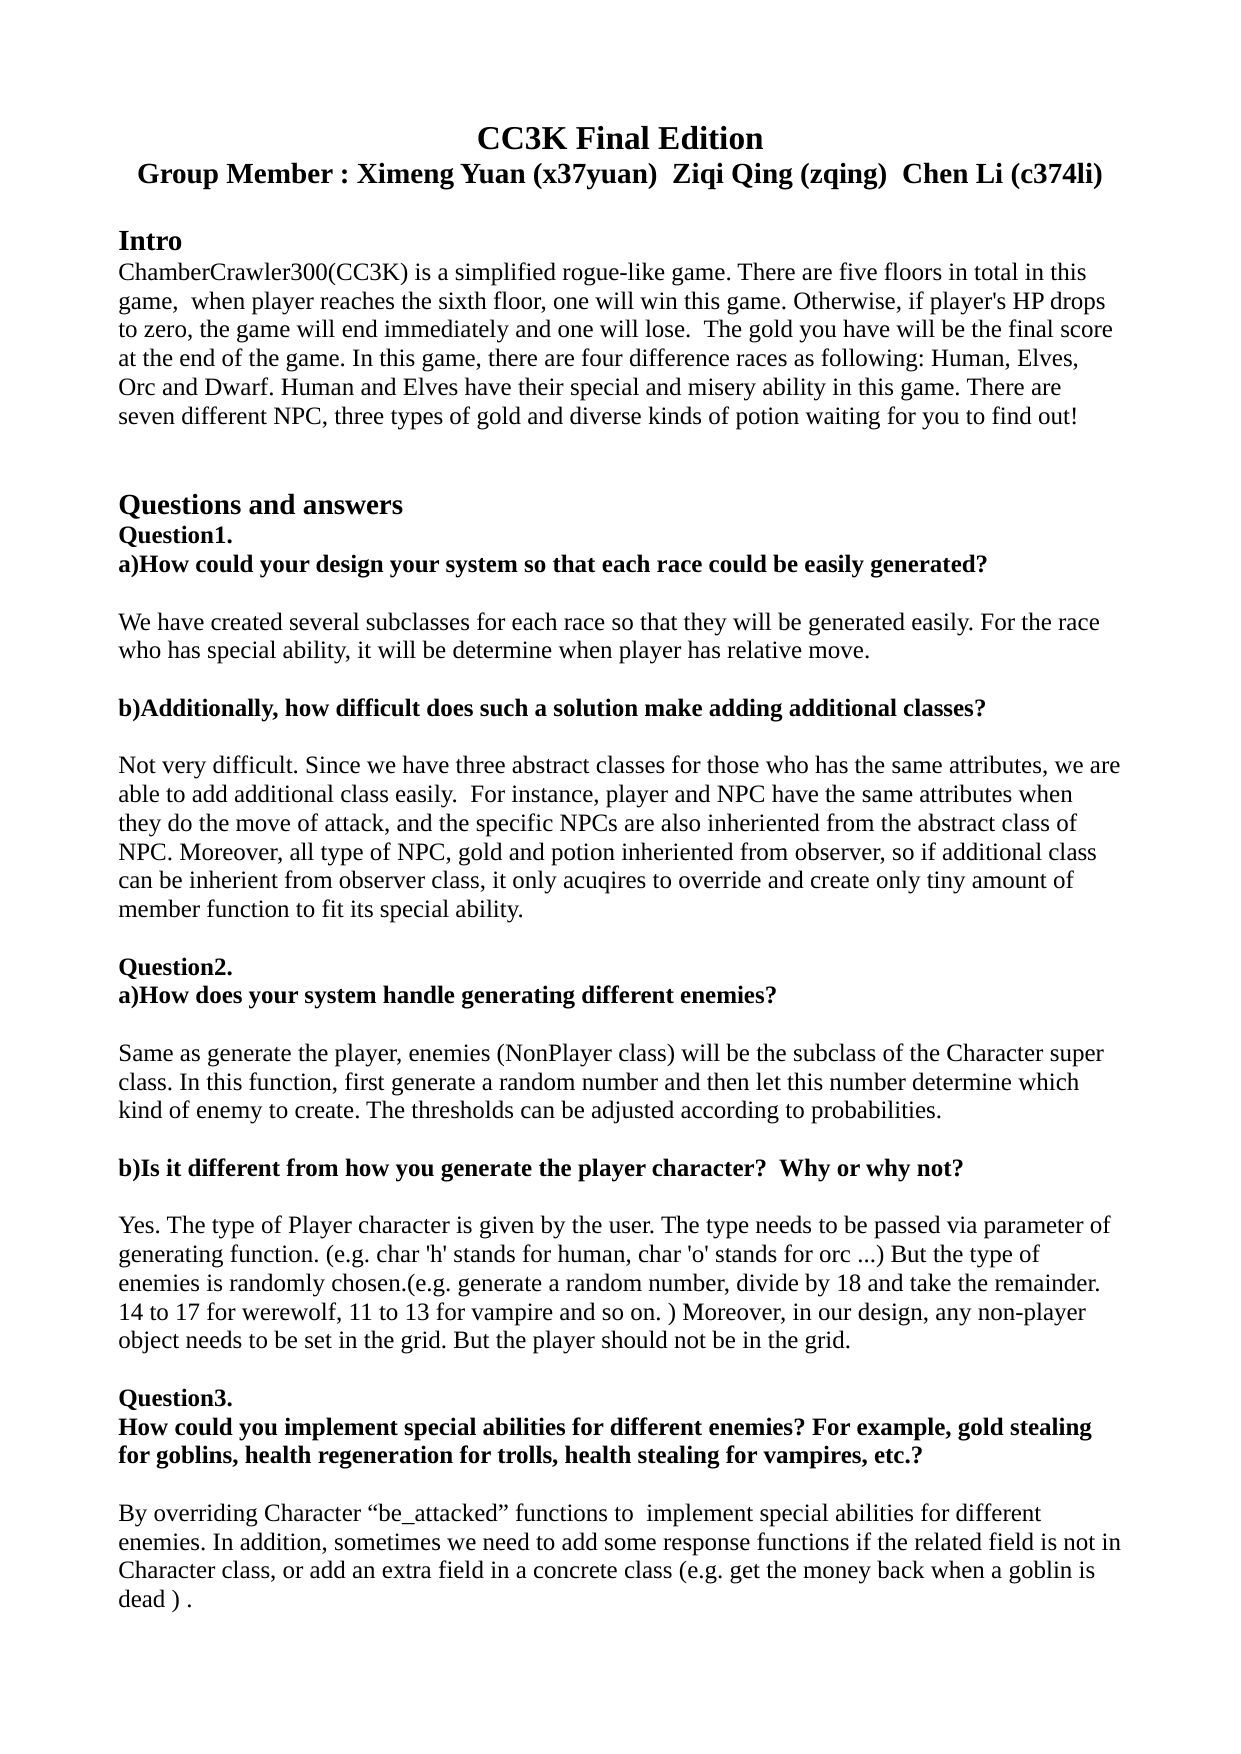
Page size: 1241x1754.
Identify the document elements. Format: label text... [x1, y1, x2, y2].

text b)Is it different from how you generate the player character? Why or why not? [118, 1153, 1122, 1182]
text Questions and answers [118, 487, 1122, 521]
text a)How does your system handle generating different enemies? [118, 981, 1122, 1009]
text a)How could your design your system so that each race could be easily generated? [118, 549, 1122, 578]
text How could you implement special abilities for different enemies? For example, gold stealing for goblins, health regeneration for trolls, health stealing for vampires, etc.? [118, 1412, 1122, 1469]
text Group Member : Ximeng Yuan (x37yuan) Ziqi Qing (zqing) Chen Li (c374li) [118, 156, 1122, 190]
text ChamberCrawler300(CC3K) is a simplified rogue-like game. There are five floors in total in this game, when player reaches the sixth floor, one will win this game. Otherwise, if player's HP drops to zero, the game will end immediately and one will lose. The gold you have will be the final score at the end of the game. In this game, there are four difference races as following: Human, Elves, Orc and Dwarf. Human and Elves have their special and misery ability in this game. There are seven different NPC, three types of gold and diverse kinds of potion waiting for you to find out! [118, 257, 1122, 429]
text Question3. [118, 1383, 1122, 1412]
text By overriding Character “be_attacked” functions to implement special abilities for different enemies. In addition, sometimes we need to add some response functions if the related field is not in Character class, or add an extra field in a concrete class (e.g. get the money back when a goblin is dead ) . [118, 1498, 1122, 1613]
text Intro [118, 223, 1122, 257]
text Not very difficult. Since we have three abstract classes for those who has the same attributes, we are able to add additional class easily. For instance, player and NPC have the same attributes when they do the move of attack, and the specific NPCs are also inheriented from the abstract class of NPC. Moreover, all type of NPC, gold and potion inheriented from observer, so if additional class can be inherient from observer class, it only acuqires to override and create only tiny amount of member function to fit its special ability. [118, 751, 1122, 923]
text Question2. [118, 952, 1122, 981]
text Question1. [118, 521, 1122, 549]
text CC3K Final Edition [118, 118, 1122, 156]
text Same as generate the player, enemies (NonPlayer class) will be the subclass of the Character super class. In this function, first generate a random number and then let this number determine which kind of enemy to create. The thresholds can be adjusted according to probabilities. [118, 1038, 1122, 1124]
text b)Additionally, how difficult does such a solution make adding additional classes? [118, 693, 1122, 722]
text Yes. The type of Player character is given by the user. The type needs to be passed via parameter of generating function. (e.g. char 'h' stands for human, char 'o' stands for orc ...) But the type of enemies is randomly chosen.(e.g. generate a random number, divide by 18 and take the remainder. 14 to 17 for werewolf, 11 to 13 for vampire and so on. ) Moreover, in our design, any non-player object needs to be set in the grid. But the player should not be in the grid. [118, 1211, 1122, 1354]
text We have created several subclasses for each race so that they will be generated easily. For the race who has special ability, it will be determine when player has relative move. [118, 607, 1122, 664]
